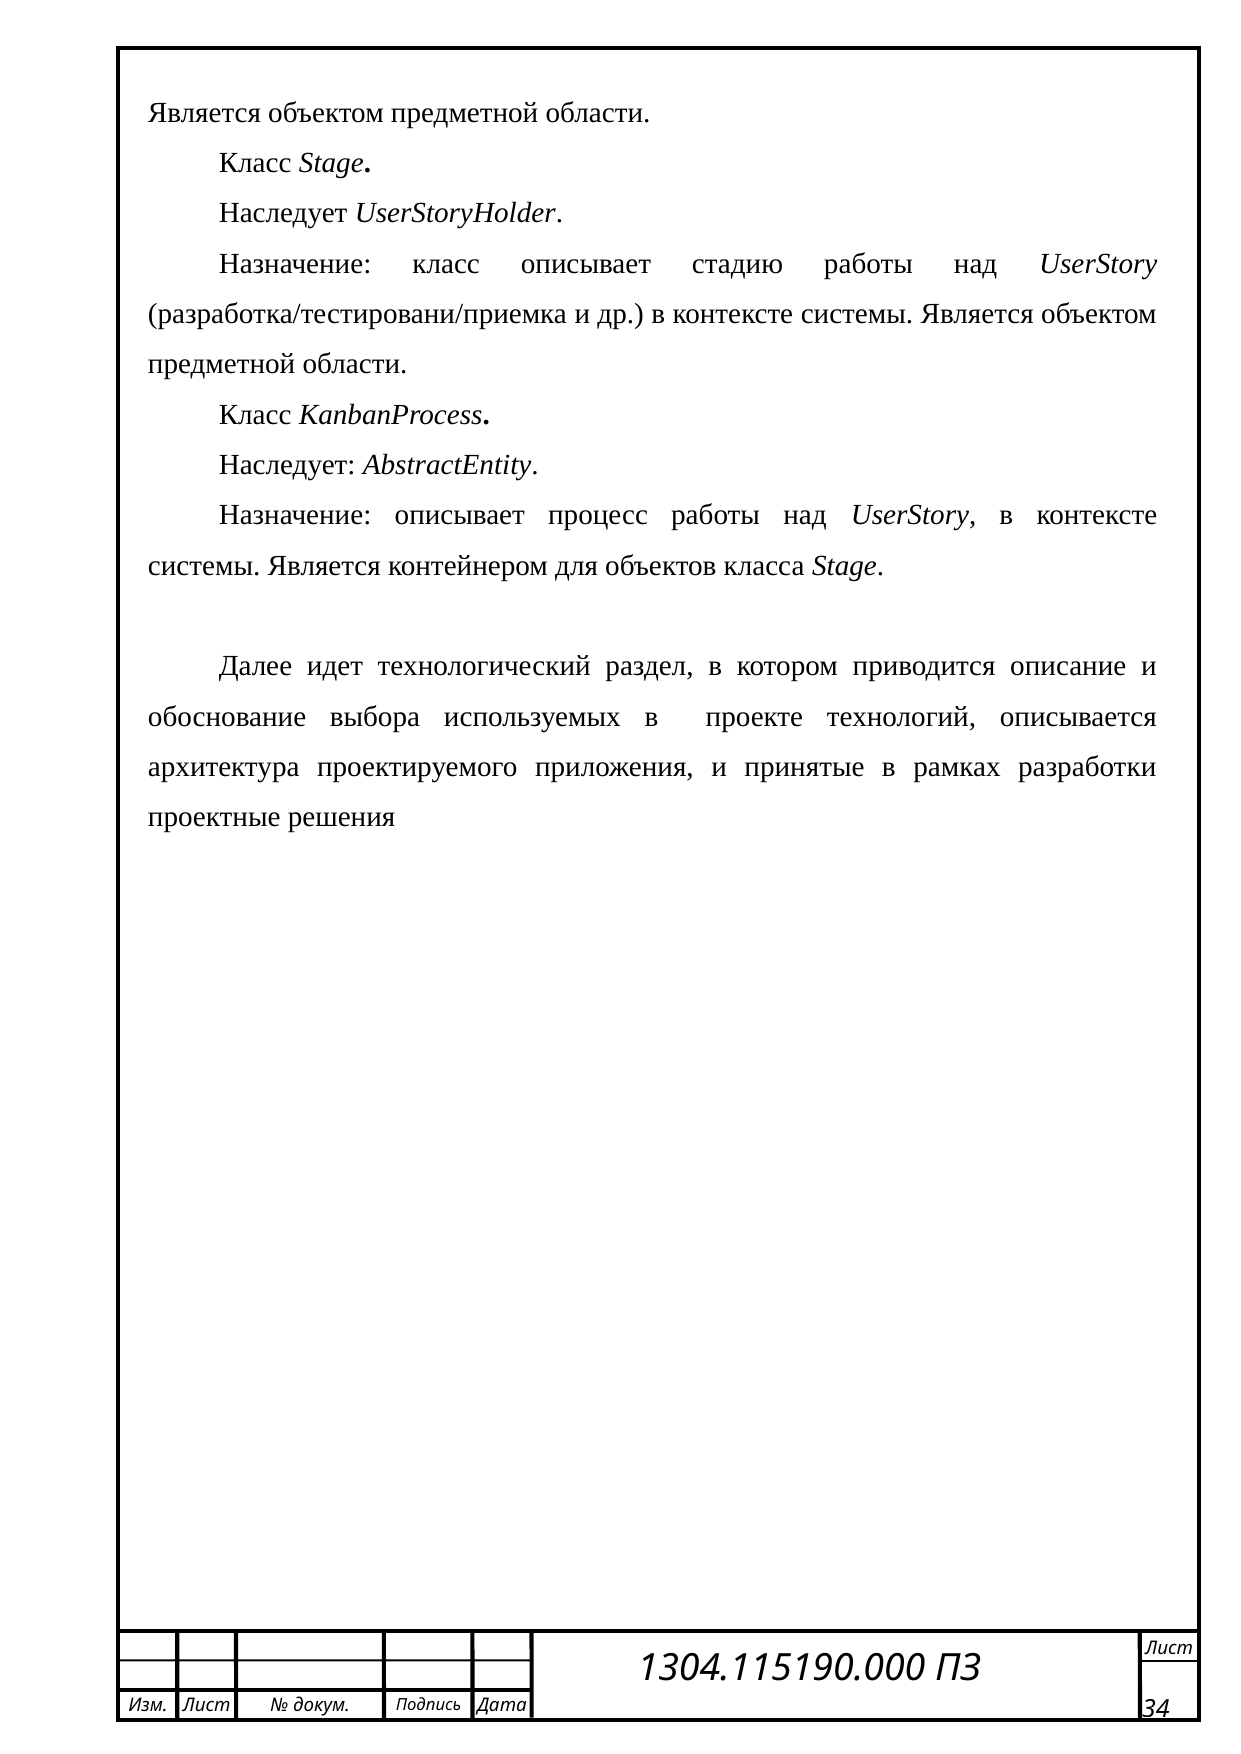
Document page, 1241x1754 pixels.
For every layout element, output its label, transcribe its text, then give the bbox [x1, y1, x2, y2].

text Назначение: описывает процесс работы над UserStory, в контексте системы. Является контейнером для объектов класса Stage. [148, 497, 1157, 581]
text Назначение: класс описывает стадию работы над UserStory (разработка/тестировани/приемка и др.) в контексте системы. Является объектом предметной области. [148, 246, 1157, 380]
text Наследует UserStoryHolder. [148, 196, 1157, 229]
text Наследует: AbstractEntity. [148, 447, 1157, 481]
text Класс Stage. [148, 145, 1157, 179]
text Класс KanbanProcess. [148, 397, 1157, 430]
text Является объектом предметной области. [148, 95, 1157, 128]
text Далее идет технологический раздел, в котором приводится описание и обоснование выбора используемых в проекте технологий, описывается архитектура проектируемого приложения, и принятые в рамках разработки проектные решения [148, 648, 1157, 833]
